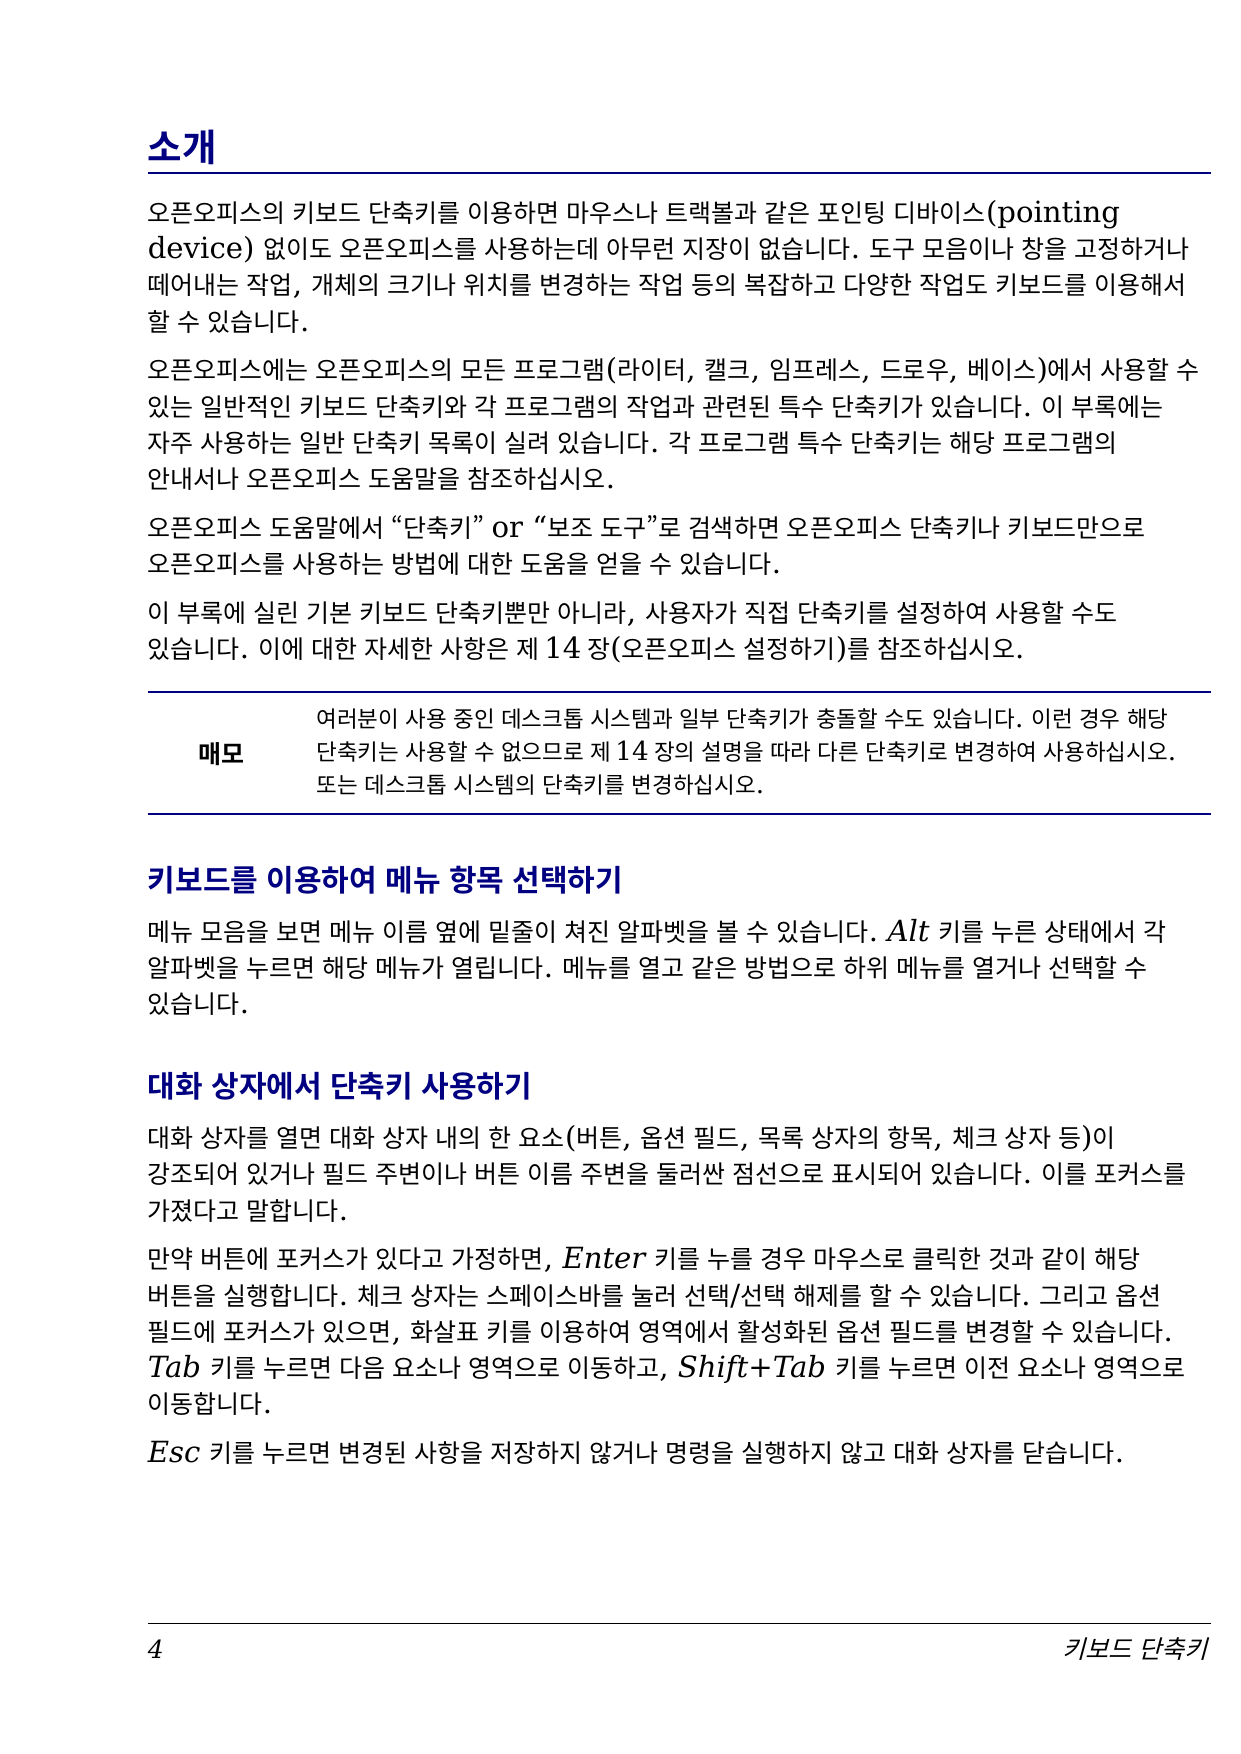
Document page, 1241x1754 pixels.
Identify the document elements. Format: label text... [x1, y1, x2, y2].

text 대화 상자를 열면 대화 상자 내의 한 요소(버튼, 옵션 필드, 목록 상자의 항목, 체크 상자 등)이 강조되어 있거나 필드 주변이나 버튼 이름 주변을 둘러싼 점선으로 표시되어 있습니다. 이를 포커스를 가졌다고 말합니다. [148, 1118, 1211, 1227]
text 오픈오피스의 키보드 단축키를 이용하면 마우스나 트랙볼과 같은 포인팅 디바이스(pointing device) 없이도 오픈오피스를 사용하는데 아무런 지장이 없습니다. 도구 모음이나 창을 고정하거나 떼어내는 작업, 개체의 크기나 위치를 변경하는 작업 등의 복잡하고 다양한 작업도 키보드를 이용해서 할 수 있습니다. [148, 193, 1211, 338]
text 오픈오피스 도움말에서 “단축키” or “보조 도구”로 검색하면 오픈오피스 단축키나 키보드만으로 오픈오피스를 사용하는 방법에 대한 도움을 얻을 수 있습니다. [148, 508, 1211, 581]
text Esc 키를 누르면 변경된 사항을 저장하지 않거나 명령을 실행하지 않고 대화 상자를 닫습니다. [148, 1433, 1211, 1470]
text 만약 버튼에 포커스가 있다고 가정하면, Enter 키를 누를 경우 마우스로 클릭한 것과 같이 해당 버튼을 실행합니다. 체크 상자는 스페이스바를 눌러 선택/선택 해제를 할 수 있습니다. 그리고 옵션 필드에 포커스가 있으면, 화살표 키를 이용하여 영역에서 활성화된 옵션 필드를 변경할 수 있습니다. Tab 키를 누르면 다음 요소나 영역으로 이동하고, Shift+Tab 키를 누르면 이전 요소나 영역으로 이동합니다. [148, 1240, 1211, 1421]
subtitle 소개 [148, 118, 1211, 172]
table_header 여러분이 사용 중인 데스크톱 시스템과 일부 단축키가 충돌할 수도 있습니다. 이런 경우 해당 단축키는 사용할 수 없으므로 제14장의 설명을 따라 다른 단축키로 변경하여 사용하십시오. 또는 데스크톱 시스템의 단축키를 변경하십시오. [295, 693, 1211, 812]
text 오픈오피스에는 오픈오피스의 모든 프로그램(라이터, 캘크, 임프레스, 드로우, 베이스)에서 사용할 수 있는 일반적인 키보드 단축키와 각 프로그램의 작업과 관련된 특수 단축키가 있습니다. 이 부록에는 자주 사용하는 일반 단축키 목록이 실려 있습니다. 각 프로그램 특수 단축키는 해당 프로그램의 안내서나 오픈오피스 도움말을 참조하십시오. [148, 351, 1211, 496]
text 메뉴 모음을 보면 메뉴 이름 옆에 밑줄이 쳐진 알파벳을 볼 수 있습니다. Alt 키를 누른 상태에서 각 알파벳을 누르면 해당 메뉴가 열립니다. 메뉴를 열고 같은 방법으로 하위 메뉴를 열거나 선택할 수 있습니다. [148, 912, 1211, 1021]
subtitle 대화 상자에서 단축키 사용하기 [148, 1063, 1211, 1106]
text 이 부록에 실린 기본 키보드 단축키뿐만 아니라, 사용자가 직접 단축키를 설정하여 사용할 수도 있습니다. 이에 대한 자세한 사항은 제14장(오픈오피스 설정하기)를 참조하십시오. [148, 593, 1211, 666]
table_header 매모 [148, 693, 295, 812]
subtitle 키보드를 이용하여 메뉴 항목 선택하기 [148, 856, 1211, 900]
